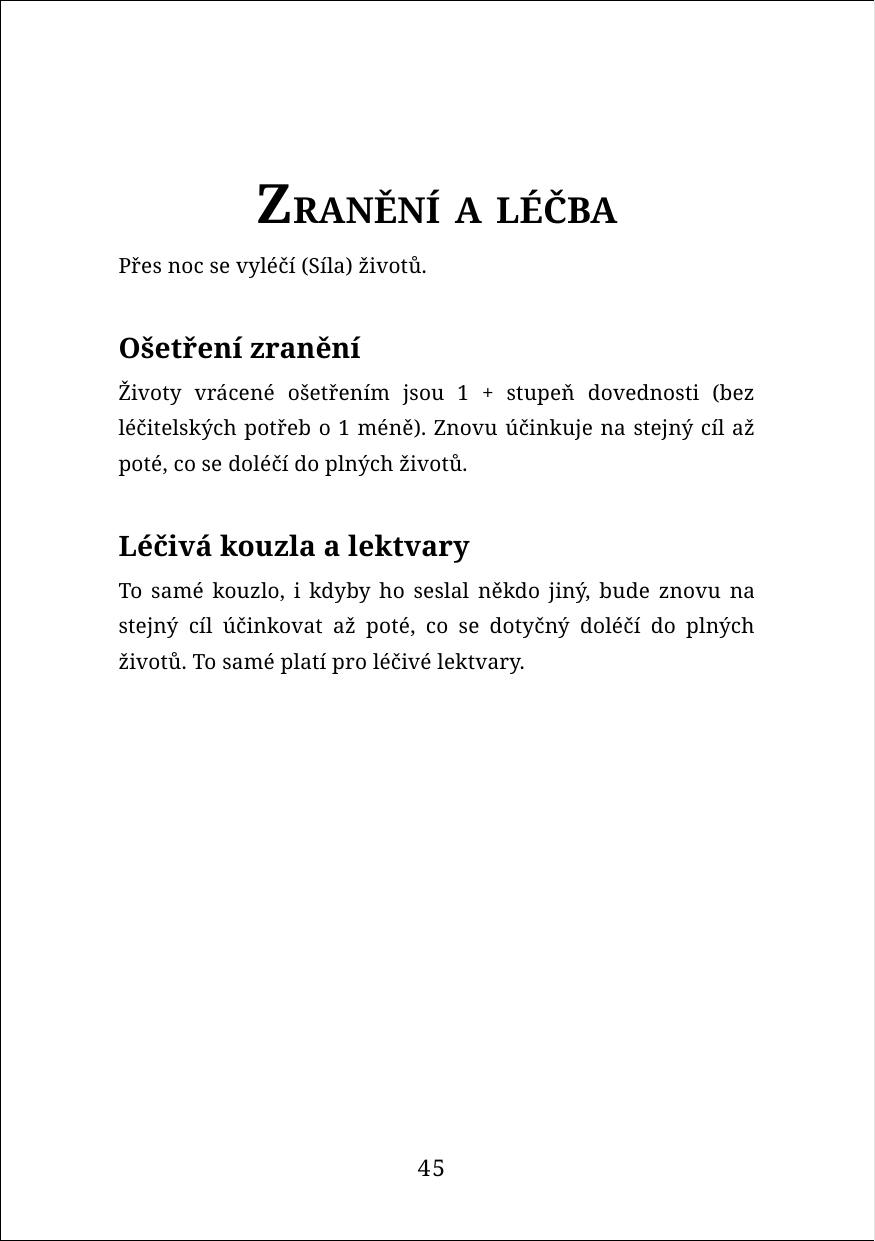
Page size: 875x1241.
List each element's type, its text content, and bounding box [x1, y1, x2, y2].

text Přes noc se vyléčí (Síla) životů. [118, 251, 756, 279]
text Životy vrácené ošetřením jsou 1 + stupeň dovednosti (bez léčitelských potřeb o 1 méně). Znovu účinkuje na stejný cíl až poté, co se doléčí do plných životů. [118, 378, 756, 477]
subtitle Zranění a léčba [118, 166, 756, 239]
text To samé kouzlo, i kdyby ho seslal někdo jiný, bude znovu na stejný cíl účinkovat až poté, co se dotyčný doléčí do plných životů. To samé platí pro léčivé lektvary. [118, 576, 756, 676]
subtitle Léčivá kouzla a lektvary [118, 526, 756, 564]
subtitle Ošetření zranění [118, 328, 756, 366]
